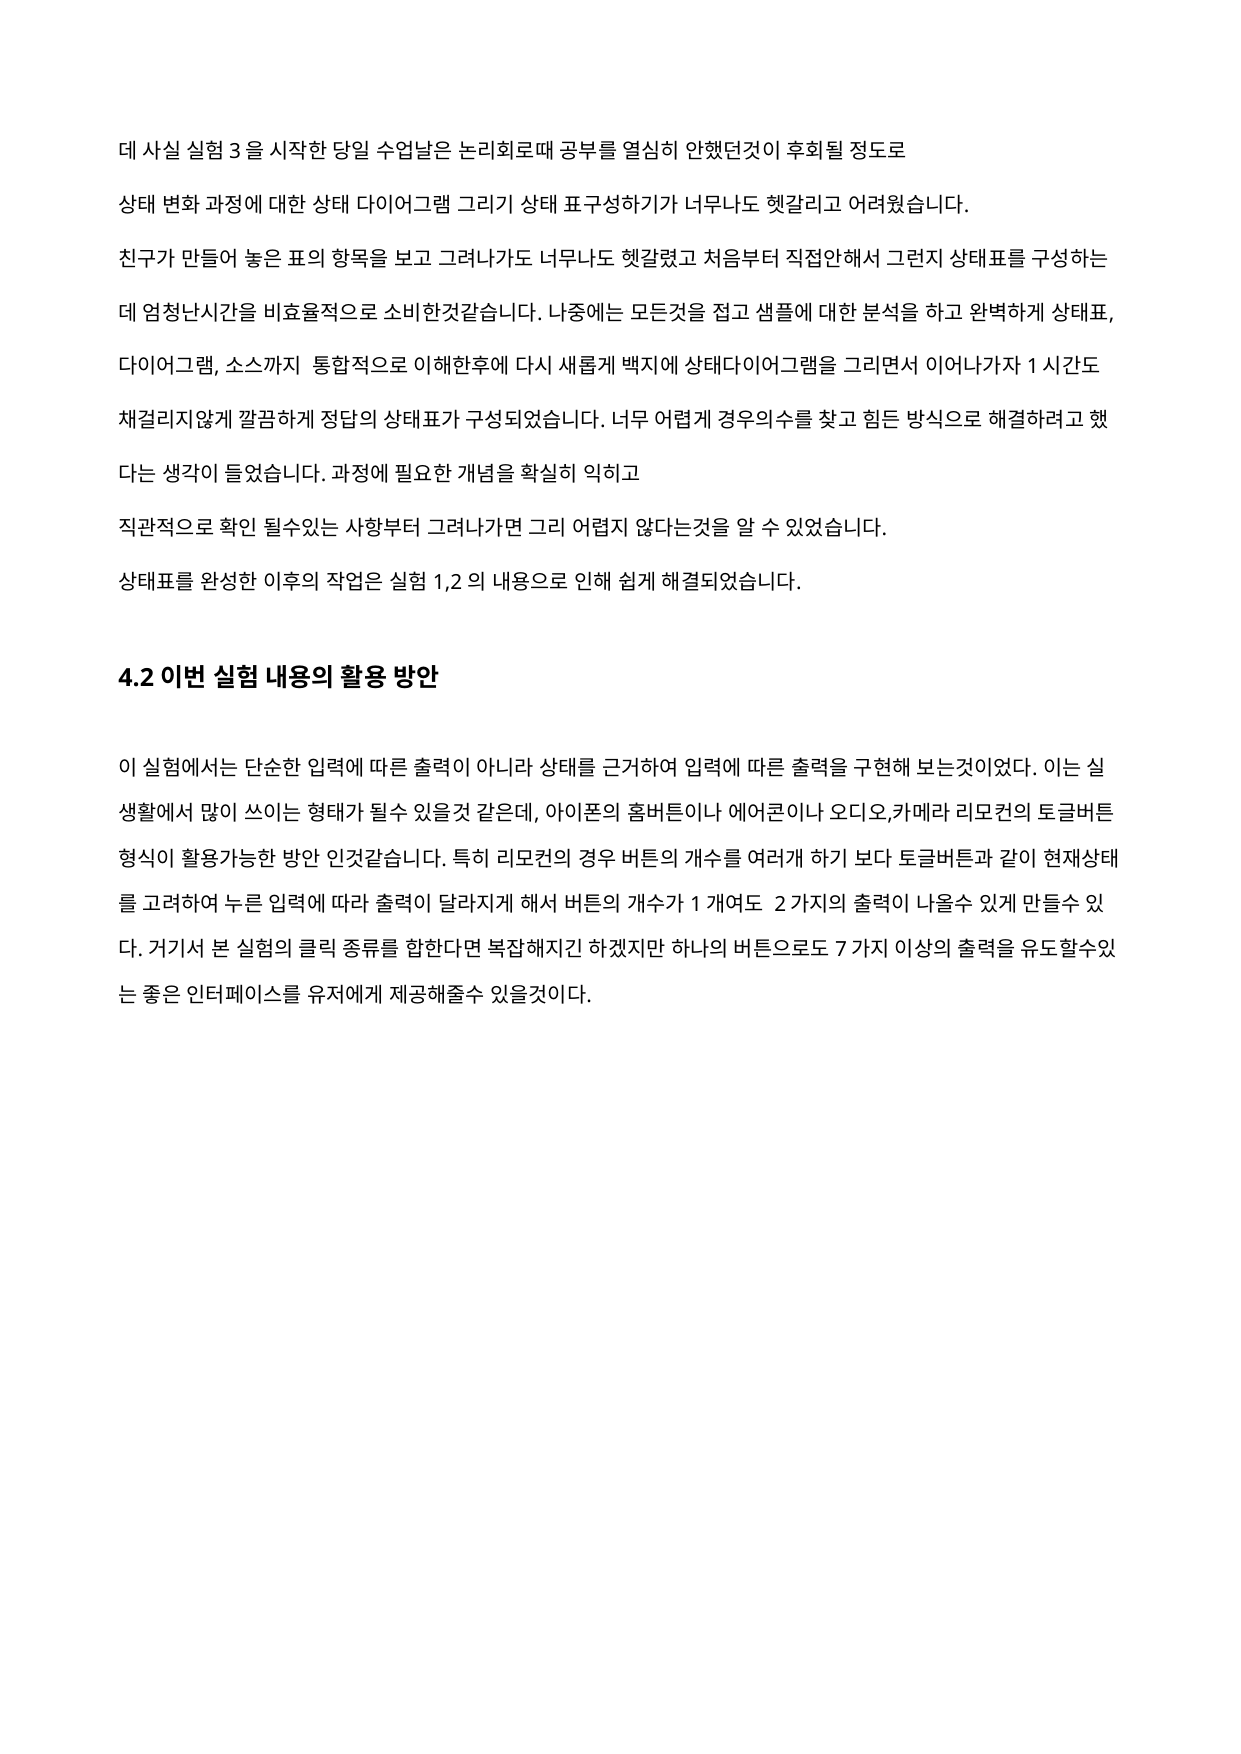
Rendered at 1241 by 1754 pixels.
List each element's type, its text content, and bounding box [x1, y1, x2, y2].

text 이 실험에서는 단순한 입력에 따른 출력이 아니라 상태를 근거하여 입력에 따른 출력을 구현해 보는것이었다. 이는 실생활에서 많이 쓰이는 형태가 될수 있을것 같은데, 아이폰의 홈버튼이나 에어콘이나 오디오,카메라 리모컨의 토글버튼형식이 활용가능한 방안 인것같습니다. 특히 리모컨의 경우 버튼의 개수를 여러개 하기 보다 토글버튼과 같이 현재상태를 고려하여 누른 입력에 따라 출력이 달라지게 해서 버튼의 개수가 1개여도 2가지의 출력이 나올수 있게 만들수 있다. 거기서 본 실험의 클릭 종류를 합한다면 복잡해지긴 하겠지만 하나의 버튼으로도 7가지 이상의 출력을 유도할수있는 좋은 인터페이스를 유저에게 제공해줄수 있을것이다. [118, 753, 1122, 1008]
text 친구가 만들어 놓은 표의 항목을 보고 그려나가도 너무나도 헷갈렸고 처음부터 직접안해서 그런지 상태표를 구성하는데 엄청난시간을 비효율적으로 소비한것같습니다. 나중에는 모든것을 접고 샘플에 대한 분석을 하고 완벽하게 상태표, 다이어그램, 소스까지 통합적으로 이해한후에 다시 새롭게 백지에 상태다이어그램을 그리면서 이어나가자 1시간도 채걸리지않게 깔끔하게 정답의 상태표가 구성되었습니다. 너무 어렵게 경우의수를 찾고 힘든 방식으로 해결하려고 했다는 생각이 들었습니다. 과정에 필요한 개념을 확실히 익히고 [118, 244, 1122, 488]
text 직관적으로 확인 될수있는 사항부터 그려나가면 그리 어렵지 않다는것을 알 수 있었습니다. [118, 513, 1122, 542]
text 상태 변화 과정에 대한 상태 다이어그램 그리기 상태 표구성하기가 너무나도 헷갈리고 어려웠습니다. [118, 190, 1122, 218]
text 데 사실 실험3을 시작한 당일 수업날은 논리회로때 공부를 열심히 안했던것이 후회될 정도로 [118, 136, 1122, 164]
text 4.2 이번 실험 내용의 활용 방안 [118, 660, 1122, 694]
text 상태표를 완성한 이후의 작업은 실험 1,2 의 내용으로 인해 쉽게 해결되었습니다. [118, 567, 1122, 596]
